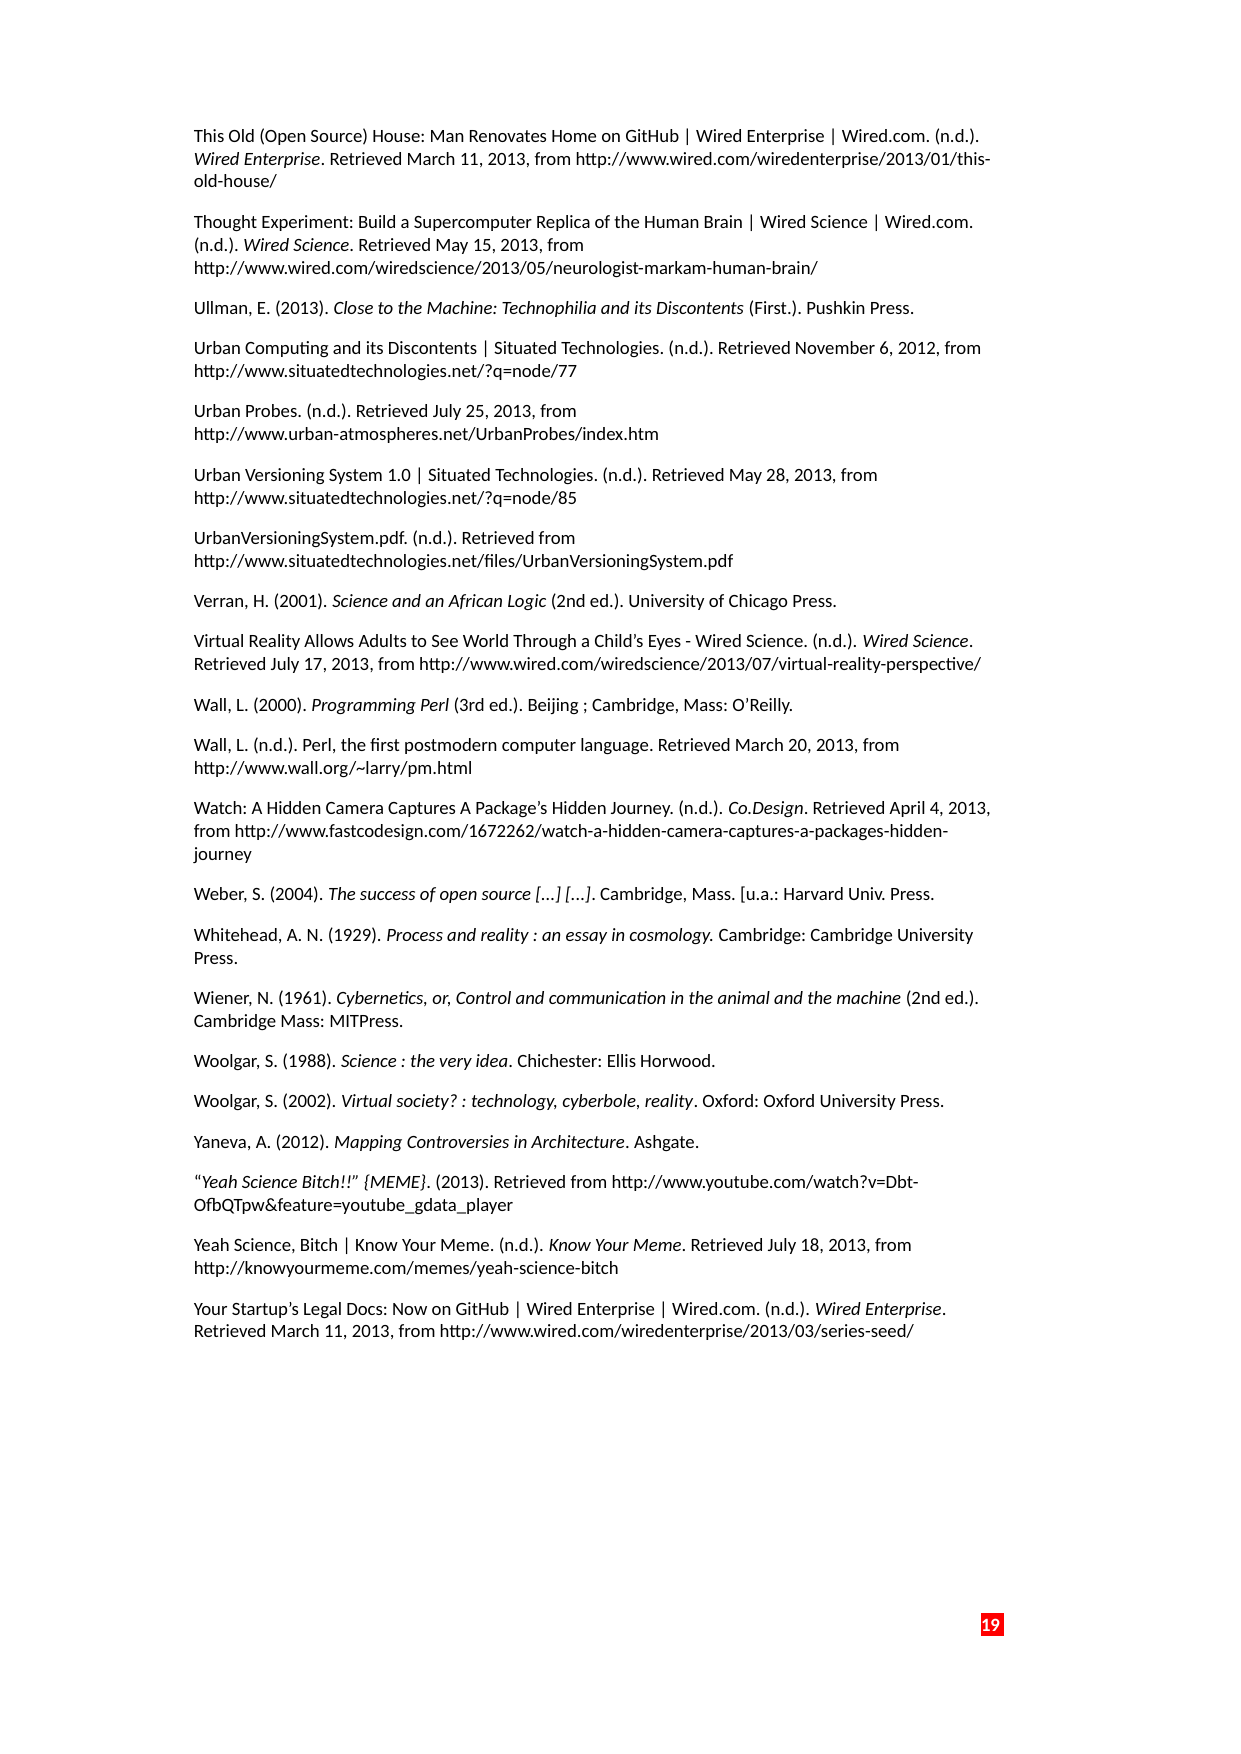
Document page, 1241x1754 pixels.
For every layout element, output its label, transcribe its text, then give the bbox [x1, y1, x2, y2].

table_cell Wiener, N. (1961). Cybernetics, or, Control and communication in the animal and the machine (2nd ed.). Cambridge Mass: MITPress. [188, 980, 1004, 1044]
table_cell [118, 520, 141, 584]
table_cell [165, 1084, 188, 1124]
table_cell [118, 877, 141, 917]
table_cell [165, 204, 188, 290]
table_cell [165, 624, 188, 687]
table_cell [118, 791, 141, 877]
table_cell [118, 1228, 141, 1291]
table_cell [141, 728, 164, 791]
table_cell [141, 877, 164, 917]
table_cell [118, 1124, 141, 1164]
table_cell [141, 204, 164, 290]
table_cell [118, 204, 141, 290]
table_cell [165, 290, 188, 331]
table_cell [165, 1291, 188, 1354]
table_cell Yaneva, A. (2012). Mapping Controversies in Architecture. Ashgate. [188, 1124, 1004, 1164]
table_cell Weber, S. (2004). The success of open source [...] [...]. Cambridge, Mass. [u.a.: Harvard Univ. Press. [188, 877, 1004, 917]
table_cell [141, 118, 164, 204]
table_cell [141, 1291, 164, 1354]
table_cell Verran, H. (2001). Science and an African Logic (2nd ed.). University of Chicago Press. [188, 584, 1004, 624]
table_cell [141, 520, 164, 584]
table_cell [118, 331, 141, 394]
table_cell [118, 687, 141, 727]
table_cell [165, 980, 188, 1044]
table_cell [141, 624, 164, 687]
table_cell Watch: A Hidden Camera Captures A Package’s Hidden Journey. (n.d.). Co.Design. Retrieved April 4, 2013, from http://www.fastcodesign.com/1672262/watch-a-hidden-camera-captures-a-packages-hidden-journey [188, 791, 1004, 877]
table_cell [165, 1165, 188, 1228]
table_cell [141, 1044, 164, 1084]
table_cell Whitehead, A. N. (1929). Process and reality : an essay in cosmology. Cambridge: Cambridge University Press. [188, 917, 1004, 980]
table_cell [118, 1044, 141, 1084]
table_cell [118, 980, 141, 1044]
table_cell [141, 290, 164, 331]
table_cell [141, 457, 164, 520]
table_cell [118, 624, 141, 687]
table_cell [118, 457, 141, 520]
table_cell [118, 584, 141, 624]
table_cell [118, 290, 141, 331]
table_cell [141, 394, 164, 457]
table_cell [118, 1291, 141, 1354]
table_cell [165, 331, 188, 394]
table_cell [141, 687, 164, 727]
table_cell Your Startup’s Legal Docs: Now on GitHub | Wired Enterprise | Wired.com. (n.d.). Wired Enterprise. Retrieved March 11, 2013, from http://www.wired.com/wiredenterprise/2013/03/series-seed/ [188, 1291, 1004, 1354]
table_cell Ullman, E. (2013). Close to the Machine: Technophilia and its Discontents (First.). Pushkin Press. [188, 290, 1004, 331]
table_cell UrbanVersioningSystem.pdf. (n.d.). Retrieved from http://www.situatedtechnologies.net/files/UrbanVersioningSystem.pdf [188, 520, 1004, 584]
table_cell Yeah Science, Bitch | Know Your Meme. (n.d.). Know Your Meme. Retrieved July 18, 2013, from http://knowyourmeme.com/memes/yeah-science-bitch [188, 1228, 1004, 1291]
table_cell Thought Experiment: Build a Supercomputer Replica of the Human Brain | Wired Science | Wired.com. (n.d.). Wired Science. Retrieved May 15, 2013, from http://www.wired.com/wiredscience/2013/05/neurologist-markam-human-brain/ [188, 204, 1004, 290]
table_cell This Old (Open Source) House: Man Renovates Home on GitHub | Wired Enterprise | Wired.com. (n.d.). Wired Enterprise. Retrieved March 11, 2013, from http://www.wired.com/wiredenterprise/2013/01/this-old-house/ [188, 118, 1004, 204]
table_cell [141, 1084, 164, 1124]
table_cell [165, 791, 188, 877]
table_cell [165, 687, 188, 727]
table_cell Urban Computing and its Discontents | Situated Technologies. (n.d.). Retrieved November 6, 2012, from http://www.situatedtechnologies.net/?q=node/77 [188, 331, 1004, 394]
table_cell [141, 980, 164, 1044]
table_cell [165, 520, 188, 584]
table_cell [165, 877, 188, 917]
table_cell [165, 584, 188, 624]
table_cell [141, 1228, 164, 1291]
table_cell [118, 1084, 141, 1124]
table_cell Urban Versioning System 1.0 | Situated Technologies. (n.d.). Retrieved May 28, 2013, from http://www.situatedtechnologies.net/?q=node/85 [188, 457, 1004, 520]
table_cell [165, 394, 188, 457]
table_cell Urban Probes. (n.d.). Retrieved July 25, 2013, from http://www.urban-atmospheres.net/UrbanProbes/index.htm [188, 394, 1004, 457]
table_cell [141, 331, 164, 394]
table_cell [165, 728, 188, 791]
table_cell Woolgar, S. (2002). Virtual society? : technology, cyberbole, reality. Oxford: Oxford University Press. [188, 1084, 1004, 1124]
table_cell [165, 1124, 188, 1164]
table_cell [141, 1124, 164, 1164]
table_cell [165, 457, 188, 520]
table_cell Wall, L. (n.d.). Perl, the first postmodern computer language. Retrieved March 20, 2013, from http://www.wall.org/~larry/pm.html [188, 728, 1004, 791]
table_cell [165, 1228, 188, 1291]
table_cell [165, 118, 188, 204]
table_cell [165, 917, 188, 980]
table_cell [118, 1165, 141, 1228]
table_cell [118, 917, 141, 980]
table_cell [118, 394, 141, 457]
table_cell Wall, L. (2000). Programming Perl (3rd ed.). Beijing ; Cambridge, Mass: O’Reilly. [188, 687, 1004, 727]
table_cell “Yeah Science Bitch!!” {MEME}. (2013). Retrieved from http://www.youtube.com/watch?v=Dbt-OfbQTpw&feature=youtube_gdata_player [188, 1165, 1004, 1228]
table_cell [118, 118, 141, 204]
table_cell Virtual Reality Allows Adults to See World Through a Child’s Eyes - Wired Science. (n.d.). Wired Science. Retrieved July 17, 2013, from http://www.wired.com/wiredscience/2013/07/virtual-reality-perspective/ [188, 624, 1004, 687]
table_cell [141, 584, 164, 624]
table_cell [141, 917, 164, 980]
table_cell [141, 1165, 164, 1228]
table_cell [118, 728, 141, 791]
table_cell Woolgar, S. (1988). Science : the very idea. Chichester: Ellis Horwood. [188, 1044, 1004, 1084]
table_cell [165, 1044, 188, 1084]
table_cell [141, 791, 164, 877]
